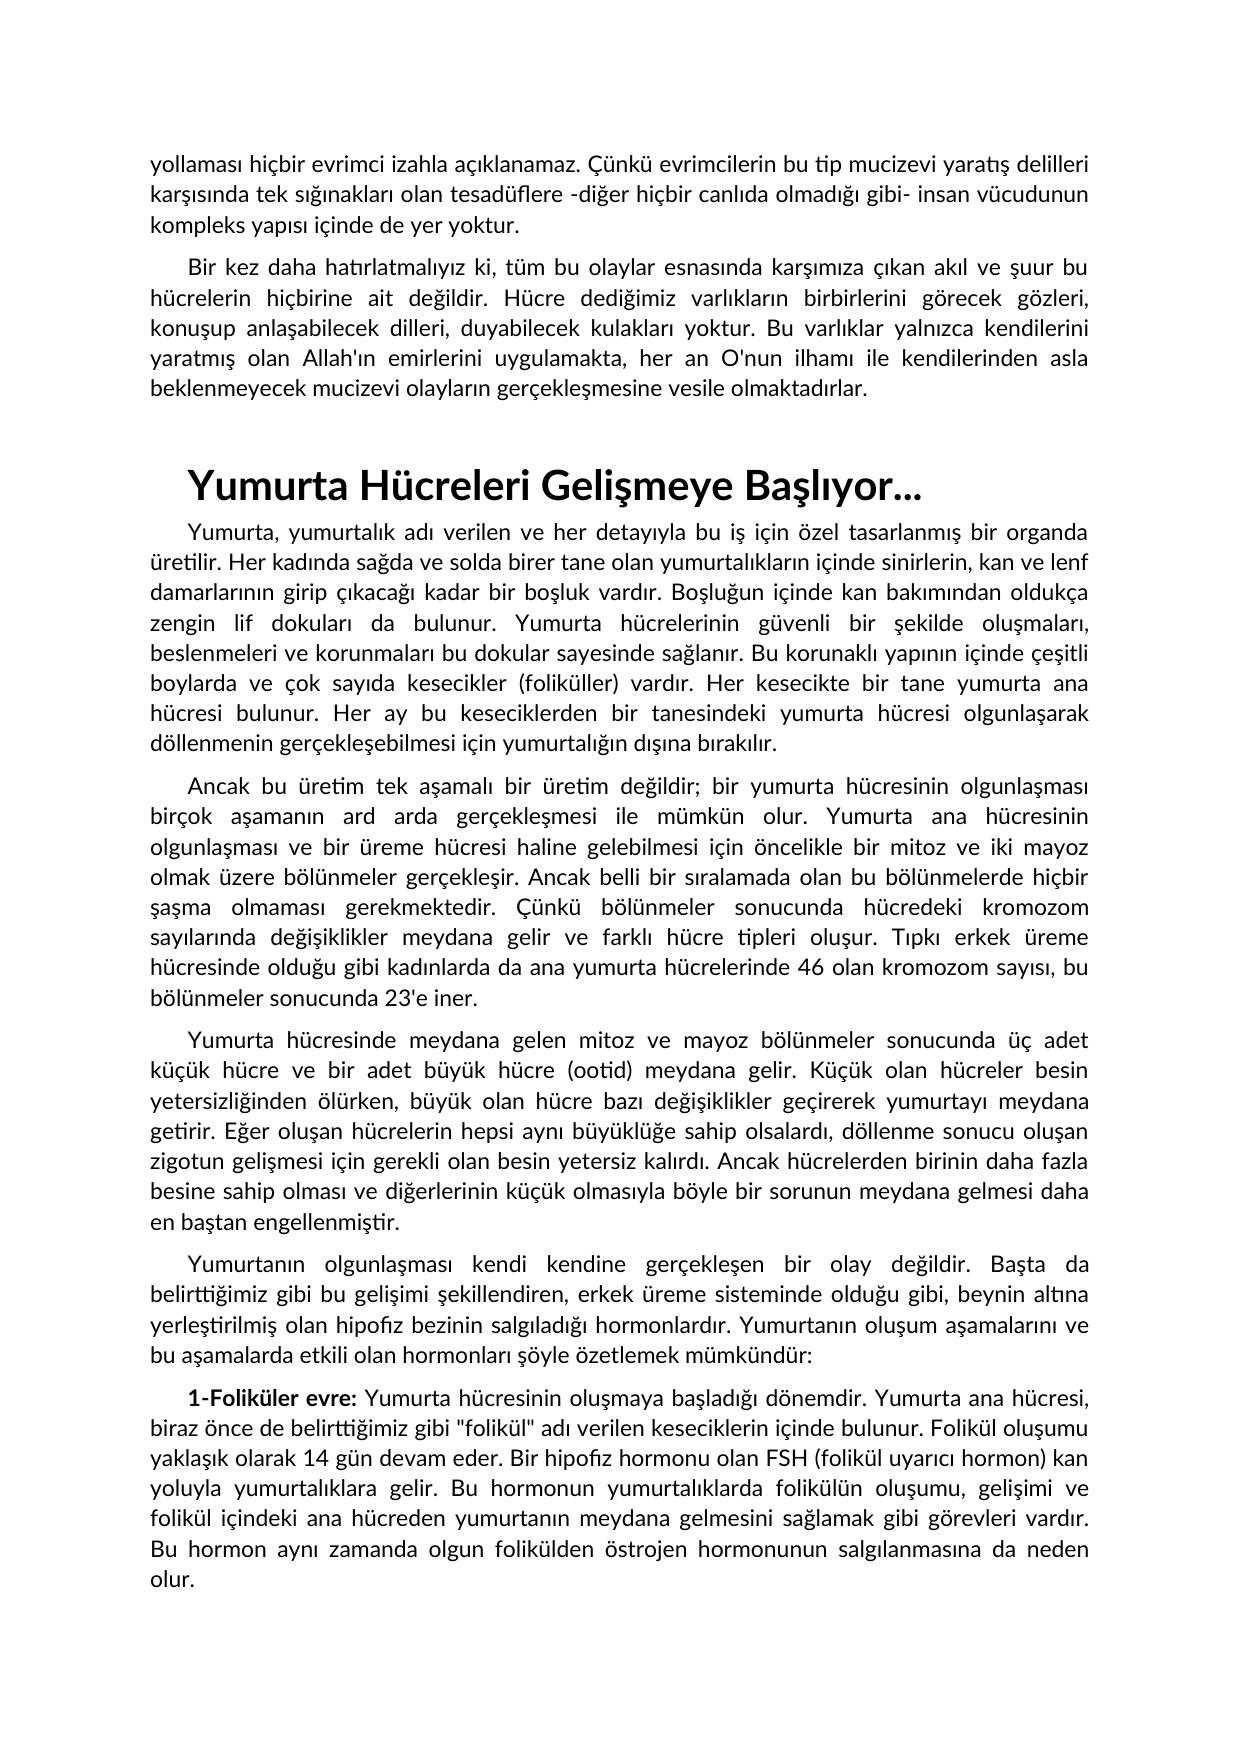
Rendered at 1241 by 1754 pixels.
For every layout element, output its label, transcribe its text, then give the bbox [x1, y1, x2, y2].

text Yumurta, yumurtalık adı verilen ve her detayıyla bu iş için özel tasarlanmış bir organda üretilir. Her kadında sağda ve solda birer tane olan yumurtalıkların içinde sinirlerin, kan ve lenf damarlarının girip çıkacağı kadar bir boşluk vardır. Boşluğun içinde kan bakımından oldukça zengin lif dokuları da bulunur. Yumurta hücrelerinin güvenli bir şekilde oluşmaları, beslenmeleri ve korunmaları bu dokular sayesinde sağlanır. Bu korunaklı yapının içinde çeşitli boylarda ve çok sayıda kesecikler (foliküller) vardır. Her kesecikte bir tane yumurta ana hücresi bulunur. Her ay bu keseciklerden bir tanesindeki yumurta hücresi olgunlaşarak döllenmenin gerçekleşebilmesi için yumurtalığın dışına bırakılır. [150, 518, 1090, 757]
text Yumurtanın olgunlaşması kendi kendine gerçekleşen bir olay değildir. Başta da belirttiğimiz gibi bu gelişimi şekillendiren, erkek üreme sisteminde olduğu gibi, beynin altına yerleştirilmiş olan hipofiz bezinin salgıladığı hormonlardır. Yumurtanın oluşum aşamalarını ve bu aşamalarda etkili olan hormonları şöyle özetlemek mümkündür: [150, 1250, 1090, 1368]
text yollaması hiçbir evrimci izahla açıklanamaz. Çünkü evrimcilerin bu tip mucizevi yaratış delilleri karşısında tek sığınakları olan tesadüflere -diğer hiçbir canlıda olmadığı gibi- insan vücudunun kompleks yapısı içinde de yer yoktur. [150, 150, 1090, 238]
text Yumurta hücresinde meydana gelen mitoz ve mayoz bölünmeler sonucunda üç adet küçük hücre ve bir adet büyük hücre (ootid) meydana gelir. Küçük olan hücreler besin yetersizliğinden ölürken, büyük olan hücre bazı değişiklikler geçirerek yumurtayı meydana getirir. Eğer oluşan hücrelerin hepsi aynı büyüklüğe sahip olsalardı, döllenme sonucu oluşan zigotun gelişmesi için gerekli olan besin yetersiz kalırdı. Ancak hücrelerden birinin daha fazla besine sahip olması ve diğerlerinin küçük olmasıyla böyle bir sorunun meydana gelmesi daha en baştan engellenmiştir. [150, 1026, 1090, 1235]
text Ancak bu üretim tek aşamalı bir üretim değildir; bir yumurta hücresinin olgunlaşması birçok aşamanın ard arda gerçekleşmesi ile mümkün olur. Yumurta ana hücresinin olgunlaşması ve bir üreme hücresi haline gelebilmesi için öncelikle bir mitoz ve iki mayoz olmak üzere bölünmeler gerçekleşir. Ancak belli bir sıralamada olan bu bölünmelerde hiçbir şaşma olmaması gerekmektedir. Çünkü bölünmeler sonucunda hücredeki kromozom sayılarında değişiklikler meydana gelir ve farklı hücre tipleri oluşur. Tıpkı erkek üreme hücresinde olduğu gibi kadınlarda da ana yumurta hücrelerinde 46 olan kromozom sayısı, bu bölünmeler sonucunda 23'e iner. [150, 772, 1090, 1011]
subtitle Yumurta Hücreleri Gelişmeye Başlıyor... [187, 459, 1090, 509]
text 1-Foliküler evre: Yumurta hücresinin oluşmaya başladığı dönemdir. Yumurta ana hücresi, biraz önce de belirttiğimiz gibi "folikül" adı verilen keseciklerin içinde bulunur. Folikül oluşumu yaklaşık olarak 14 gün devam eder. Bir hipofiz hormonu olan FSH (folikül uyarıcı hormon) kan yoluyla yumurtalıklara gelir. Bu hormonun yumurtalıklarda folikülün oluşumu, gelişimi ve folikül içindeki ana hücreden yumurtanın meydana gelmesini sağlamak gibi görevleri vardır. Bu hormon aynı zamanda olgun folikülden östrojen hormonunun salgılanmasına da neden olur. [150, 1383, 1090, 1592]
text Bir kez daha hatırlatmalıyız ki, tüm bu olaylar esnasında karşımıza çıkan akıl ve şuur bu hücrelerin hiçbirine ait değildir. Hücre dediğimiz varlıkların birbirlerini görecek gözleri, konuşup anlaşabilecek dilleri, duyabilecek kulakları yoktur. Bu varlıklar yalnızca kendilerini yaratmış olan Allah'ın emirlerini uygulamakta, her an O'nun ilhamı ile kendilerinden asla beklenmeyecek mucizevi olayların gerçekleşmesine vesile olmaktadırlar. [150, 253, 1090, 401]
